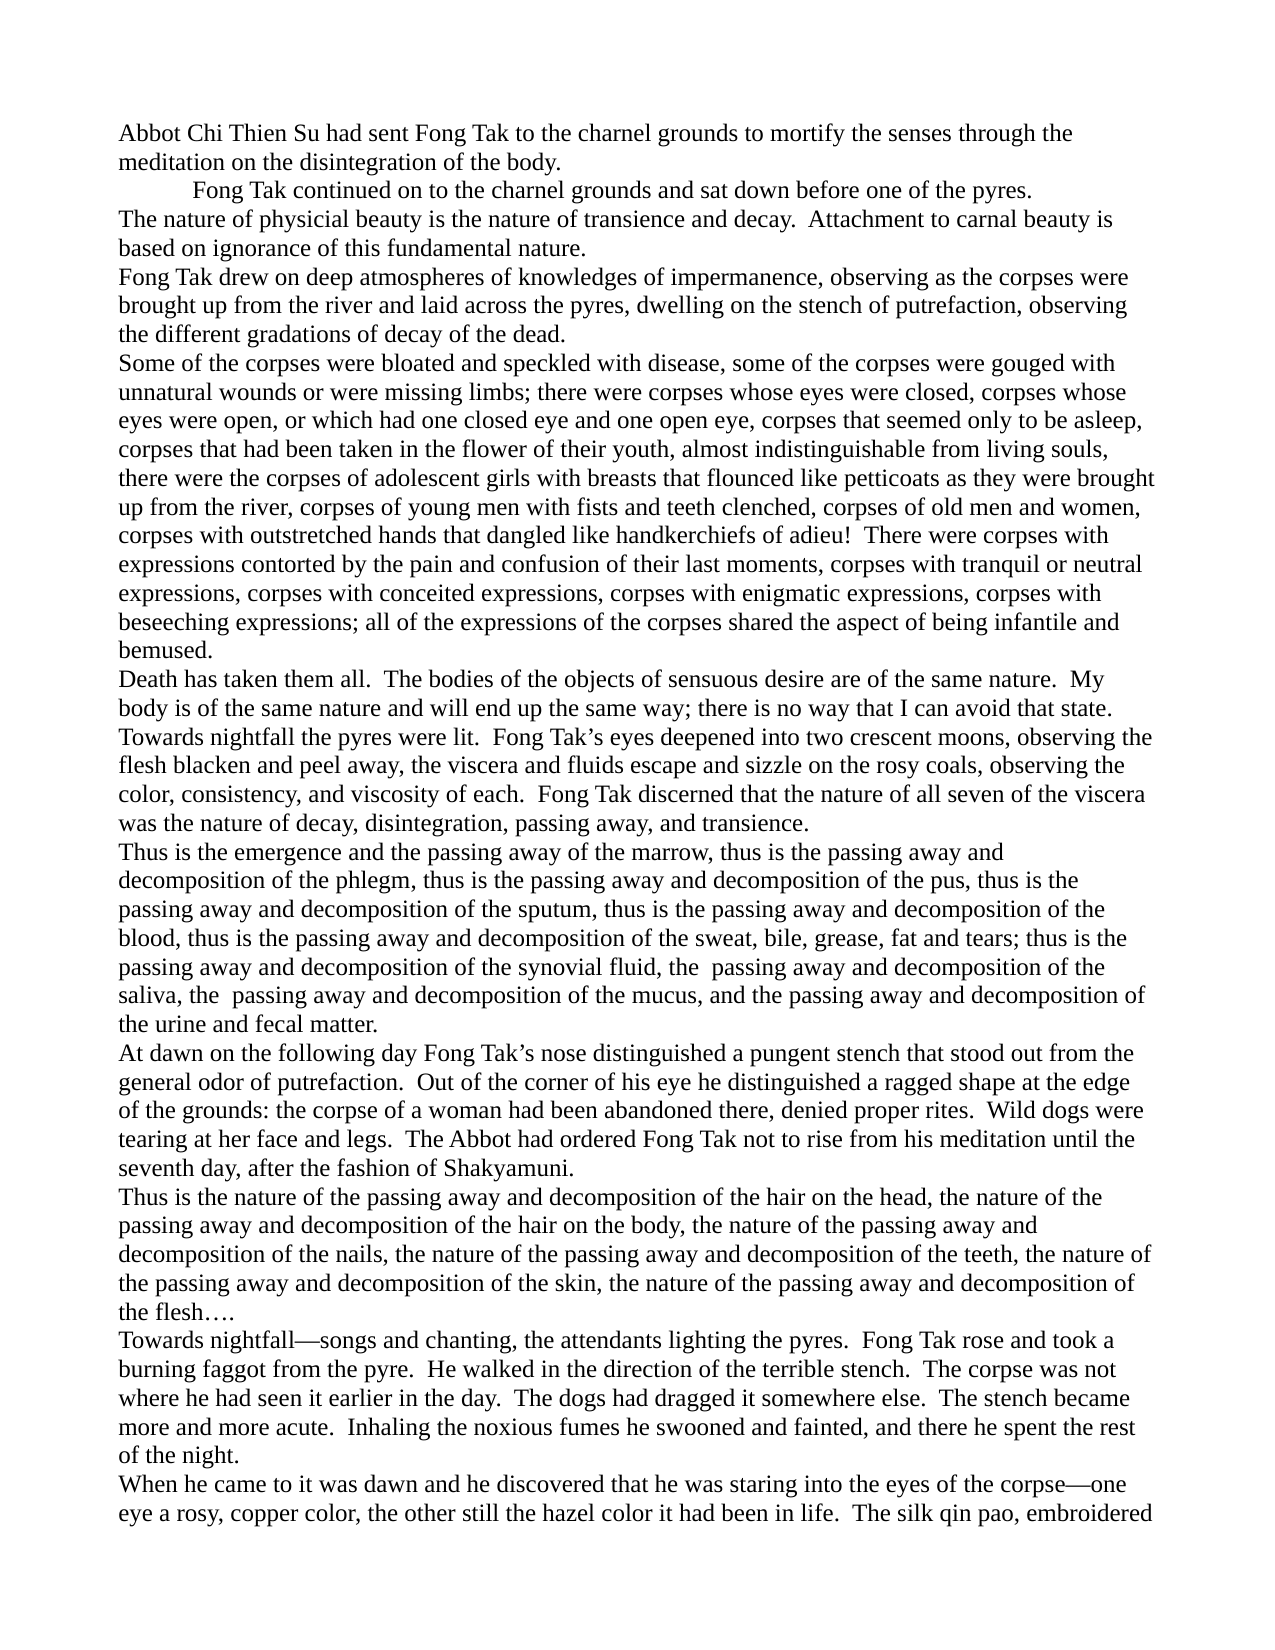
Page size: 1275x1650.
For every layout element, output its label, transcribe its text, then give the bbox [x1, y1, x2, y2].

text When he came to it was dawn and he discovered that he was staring into the eyes of the corpse—one eye a rosy, copper color, the other still the hazel color it had been in life. The silk qin pao, embroidered [118, 1469, 1157, 1527]
text Towards nightfall the pyres were lit. Fong Tak’s eyes deepened into two crescent moons, observing the flesh blacken and peel away, the viscera and fluids escape and sizzle on the rosy coals, observing the color, consistency, and viscosity of each. Fong Tak discerned that the nature of all seven of the viscera was the nature of decay, disintegration, passing away, and transience. [118, 722, 1157, 837]
text Abbot Chi Thien Su had sent Fong Tak to the charnel grounds to mortify the senses through the meditation on the disintegration of the body. [118, 118, 1157, 176]
text Thus is the nature of the passing away and decomposition of the hair on the head, the nature of the passing away and decomposition of the hair on the body, the nature of the passing away and decomposition of the nails, the nature of the passing away and decomposition of the teeth, the nature of the passing away and decomposition of the skin, the nature of the passing away and decomposition of the flesh…. [118, 1182, 1157, 1326]
text At dawn on the following day Fong Tak’s nose distinguished a pungent stench that stood out from the general odor of putrefaction. Out of the corner of his eye he distinguished a ragged shape at the edge of the grounds: the corpse of a woman had been abandoned there, denied proper rites. Wild dogs were tearing at her face and legs. The Abbot had ordered Fong Tak not to rise from his meditation until the seventh day, after the fashion of Shakyamuni. [118, 1038, 1157, 1182]
text Fong Tak continued on to the charnel grounds and sat down before one of the pyres. [118, 176, 1157, 204]
text The nature of physicial beauty is the nature of transience and decay. Attachment to carnal beauty is based on ignorance of this fundamental nature. [118, 204, 1157, 262]
text Thus is the emergence and the passing away of the marrow, thus is the passing away and decomposition of the phlegm, thus is the passing away and decomposition of the pus, thus is the passing away and decomposition of the sputum, thus is the passing away and decomposition of the blood, thus is the passing away and decomposition of the sweat, bile, grease, fat and tears; thus is the passing away and decomposition of the synovial fluid, the passing away and decomposition of the saliva, the passing away and decomposition of the mucus, and the passing away and decomposition of the urine and fecal matter. [118, 837, 1157, 1038]
text Fong Tak drew on deep atmospheres of knowledges of impermanence, observing as the corpses were brought up from the river and laid across the pyres, dwelling on the stench of putrefaction, observing the different gradations of decay of the dead. [118, 262, 1157, 348]
text Death has taken them all. The bodies of the objects of sensuous desire are of the same nature. My body is of the same nature and will end up the same way; there is no way that I can avoid that state. [118, 664, 1157, 722]
text Towards nightfall—songs and chanting, the attendants lighting the pyres. Fong Tak rose and took a burning faggot from the pyre. He walked in the direction of the terrible stench. The corpse was not where he had seen it earlier in the day. The dogs had dragged it somewhere else. The stench became more and more acute. Inhaling the noxious fumes he swooned and fainted, and there he spent the rest of the night. [118, 1326, 1157, 1469]
text Some of the corpses were bloated and speckled with disease, some of the corpses were gouged with unnatural wounds or were missing limbs; there were corpses whose eyes were closed, corpses whose eyes were open, or which had one closed eye and one open eye, corpses that seemed only to be asleep, corpses that had been taken in the flower of their youth, almost indistinguishable from living souls, there were the corpses of adolescent girls with breasts that flounced like petticoats as they were brought up from the river, corpses of young men with fists and teeth clenched, corpses of old men and women, corpses with outstretched hands that dangled like handkerchiefs of adieu! There were corpses with expressions contorted by the pain and confusion of their last moments, corpses with tranquil or neutral expressions, corpses with conceited expressions, corpses with enigmatic expressions, corpses with beseeching expressions; all of the expressions of the corpses shared the aspect of being infantile and bemused. [118, 348, 1157, 664]
